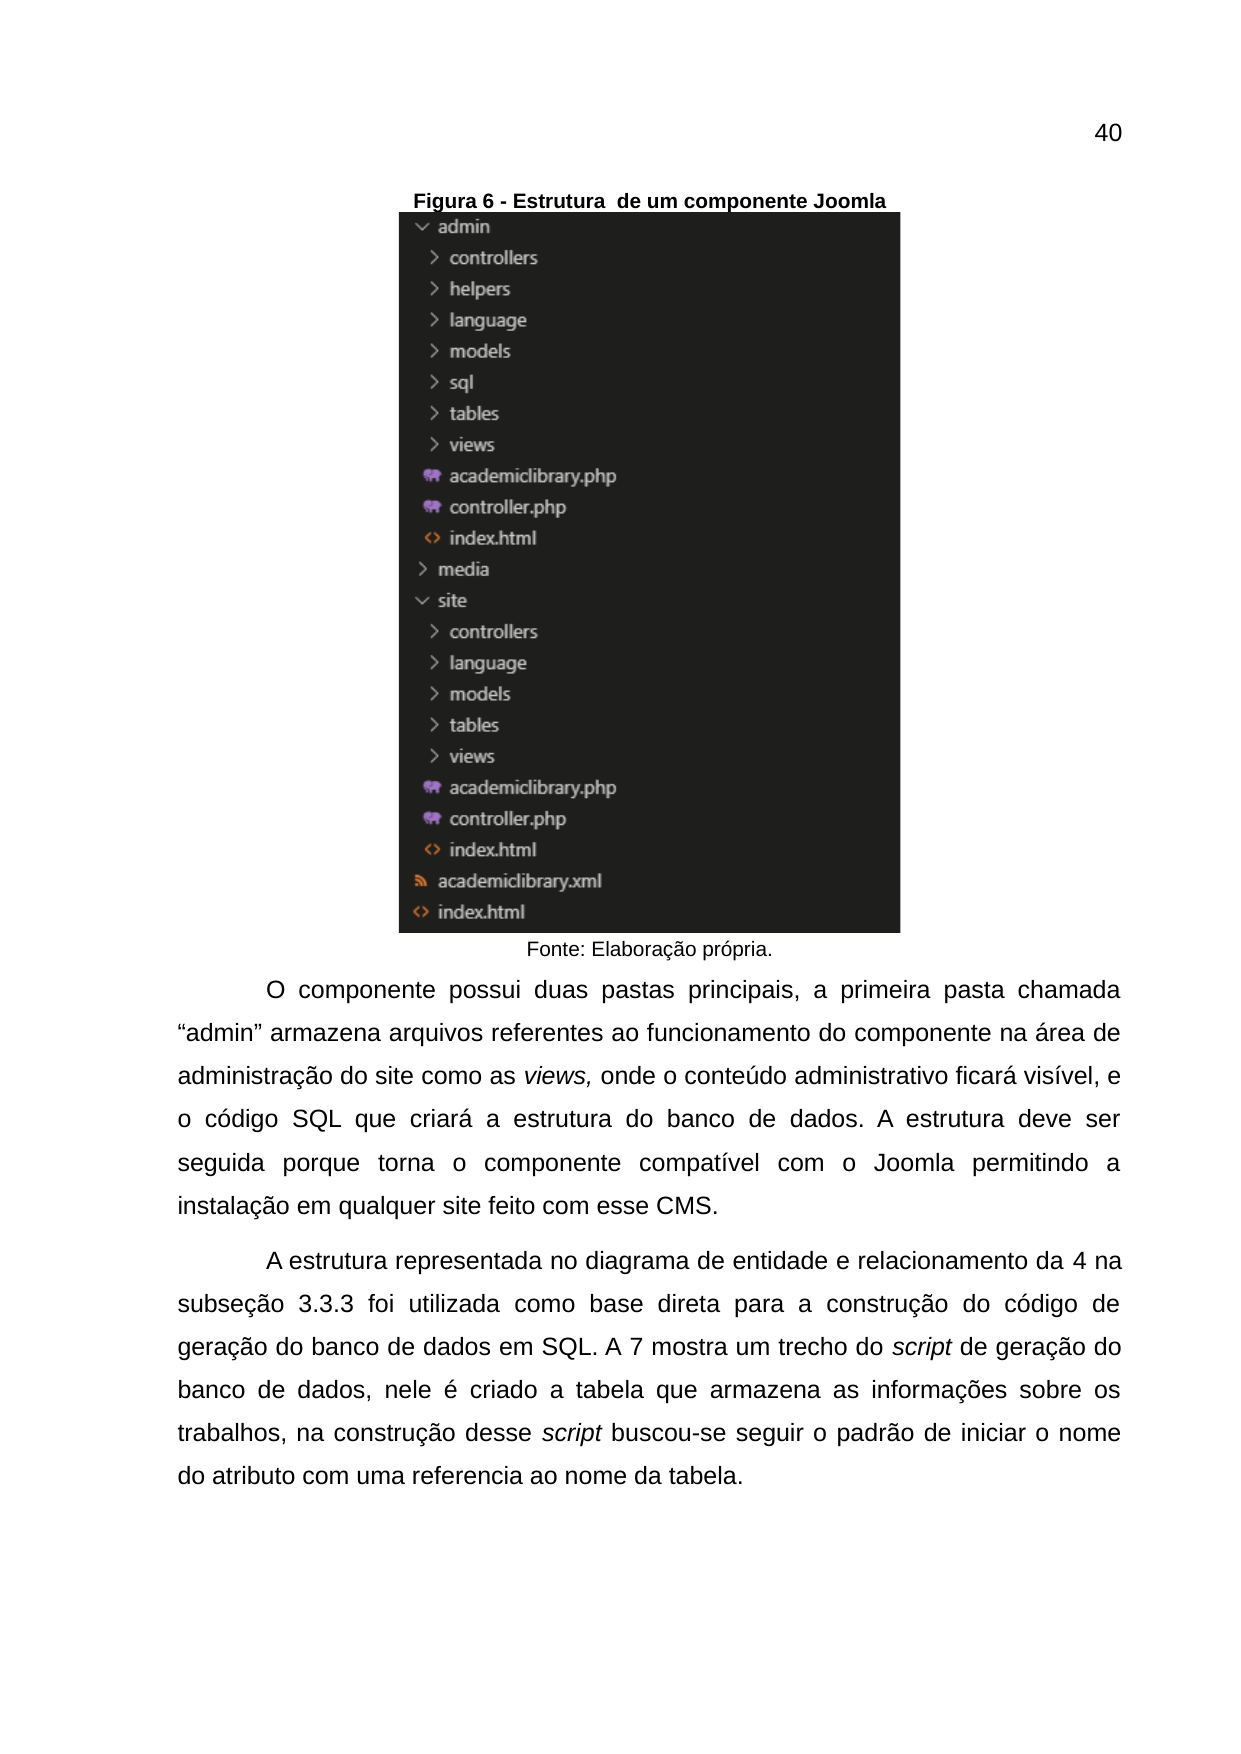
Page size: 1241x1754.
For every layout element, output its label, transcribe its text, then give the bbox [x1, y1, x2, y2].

picture [398, 212, 901, 933]
text A estrutura representada no diagrama de entidade e relacionamento da Figura 4 na subseção 3.3.3 foi utilizada como base direta para a construção do código de geração do banco de dados em SQL. A Figura 7 mostra um trecho do script de geração do banco de dados, nele é criado a tabela que armazena as informações sobre os trabalhos, na construção desse script buscou-se seguir o padrão de iniciar o nome do atributo com uma referencia ao nome da tabela. [177, 1246, 1122, 1490]
text Fonte: Elaboração própria. [399, 933, 901, 961]
text O componente possui duas pastas principais, a primeira pasta chamada “admin” armazena arquivos referentes ao funcionamento do componente na área de administração do site como as views, onde o conteúdo administrativo ficará visível, e o código SQL que criará a estrutura do banco de dados. A estrutura deve ser seguida porque torna o componente compatível com o Joomla permitindo a instalação em qualquer site feito com esse CMS. [177, 177, 1122, 1219]
text Figura 6 - Estrutura de um componente Joomla [399, 189, 901, 212]
